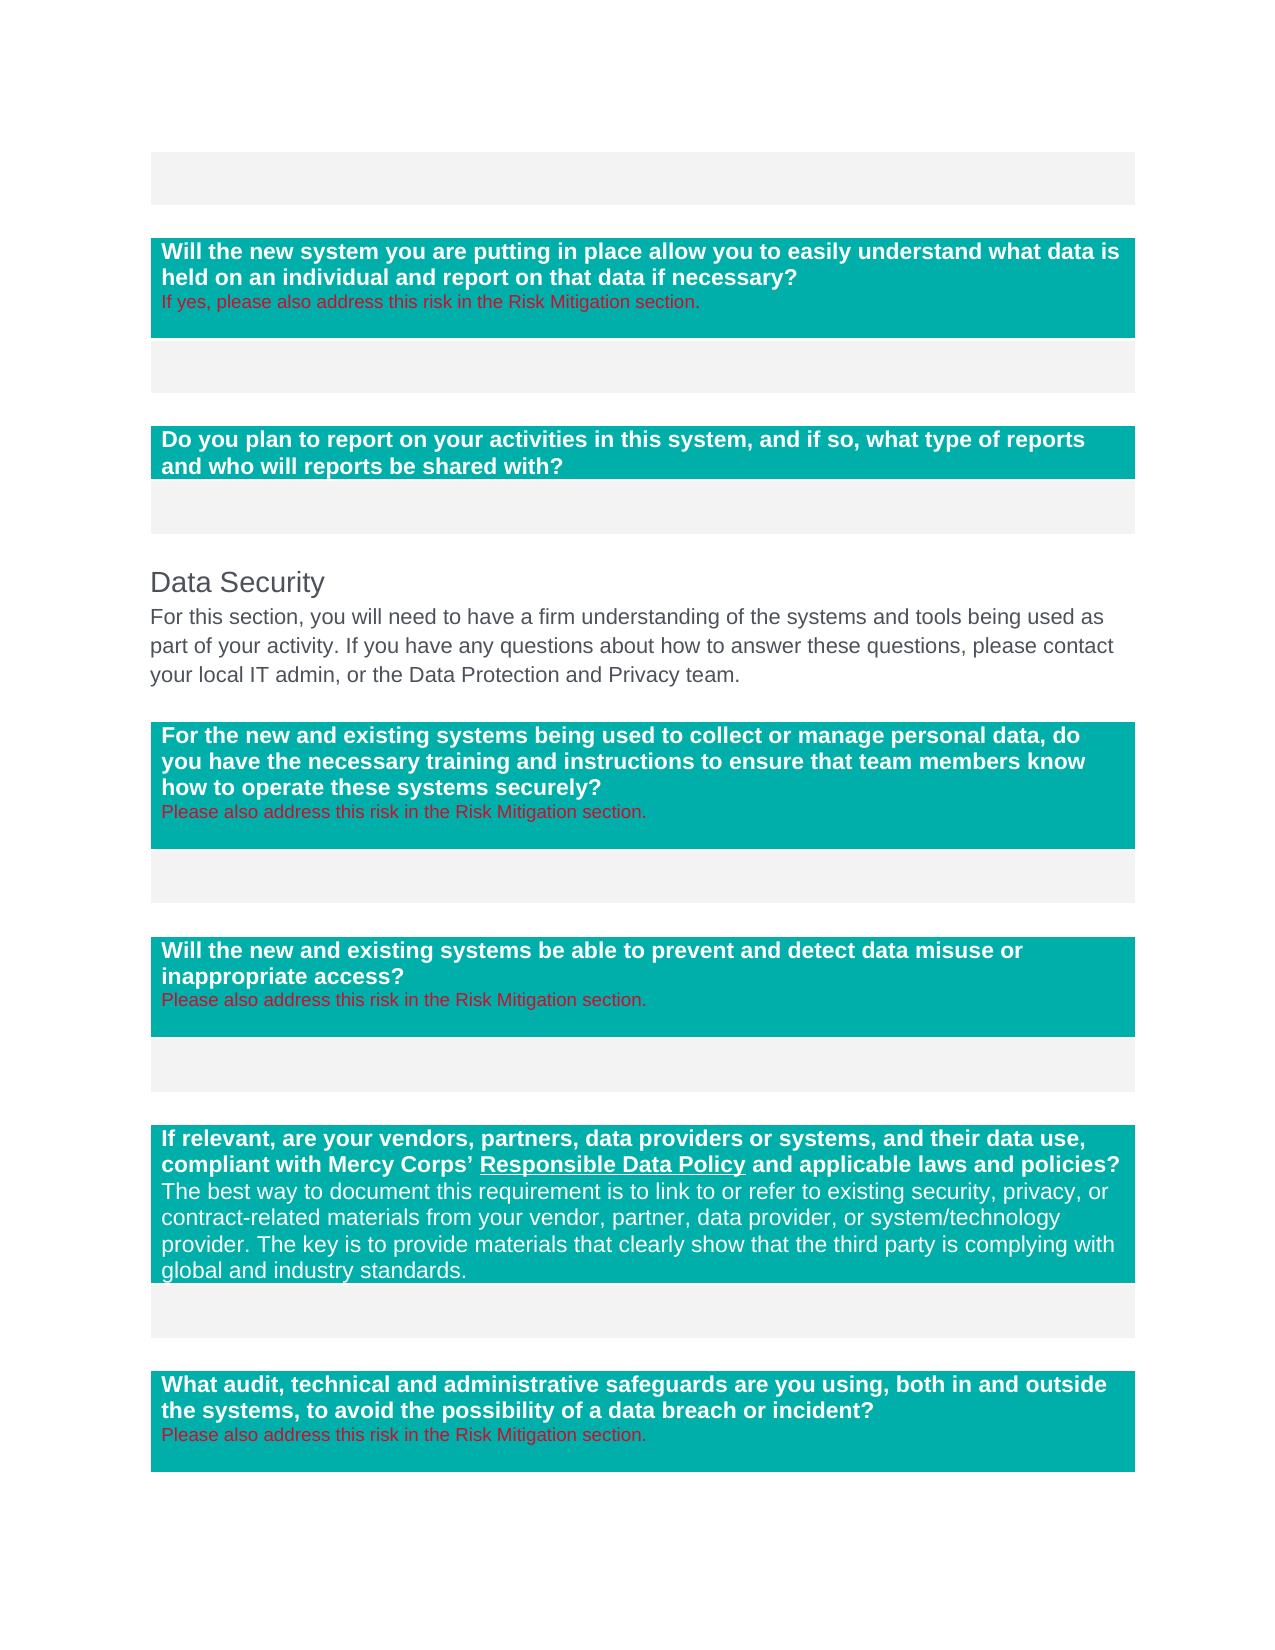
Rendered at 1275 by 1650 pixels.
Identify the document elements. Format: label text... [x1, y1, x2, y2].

table_header Will the new and existing systems be able to prevent and detect data misuse or inappropriate access? Please also address this risk in the Risk Mitigation section. [151, 937, 1135, 1037]
table_header What audit, technical and administrative safeguards are you using, both in and outside the systems, to avoid the possibility of a data breach or incident? Please also address this risk in the Risk Mitigation section. [151, 1371, 1135, 1472]
table_header For the new and existing systems being used to collect or manage personal data, do you have the necessary training and instructions to ensure that team members know how to operate these systems securely? Please also address this risk in the Risk Mitigation section. [151, 722, 1135, 849]
text For this section, you will need to have a firm understanding of the systems and tools being used as part of your activity. If you have any questions about how to answer these questions, please contact your local IT admin, or the Data Protection and Privacy team. [150, 603, 1125, 687]
table_cell [151, 1039, 1135, 1092]
table_cell [151, 1285, 1135, 1338]
text Data Security [150, 565, 1125, 598]
table_cell [151, 481, 1135, 534]
table_header Do you plan to report on your activities in this system, and if so, what type of reports and who will reports be shared with? [151, 426, 1135, 479]
table_cell [151, 851, 1135, 903]
table_header Will the new system you are putting in place allow you to easily understand what data is held on an individual and report on that data if necessary? If yes, please also address this risk in the Risk Mitigation section. [151, 238, 1135, 338]
table_header If relevant, are your vendors, partners, data providers or systems, and their data use, compliant with Mercy Corps’ Responsible Data Policy and applicable laws and policies? The best way to document this requirement is to link to or refer to existing security, privacy, or contract-related materials from your vendor, partner, data provider, or system/technology provider. The key is to provide materials that clearly show that the third party is complying with global and industry standards. [151, 1125, 1135, 1283]
table_cell [151, 152, 1135, 205]
table_cell [151, 341, 1135, 393]
